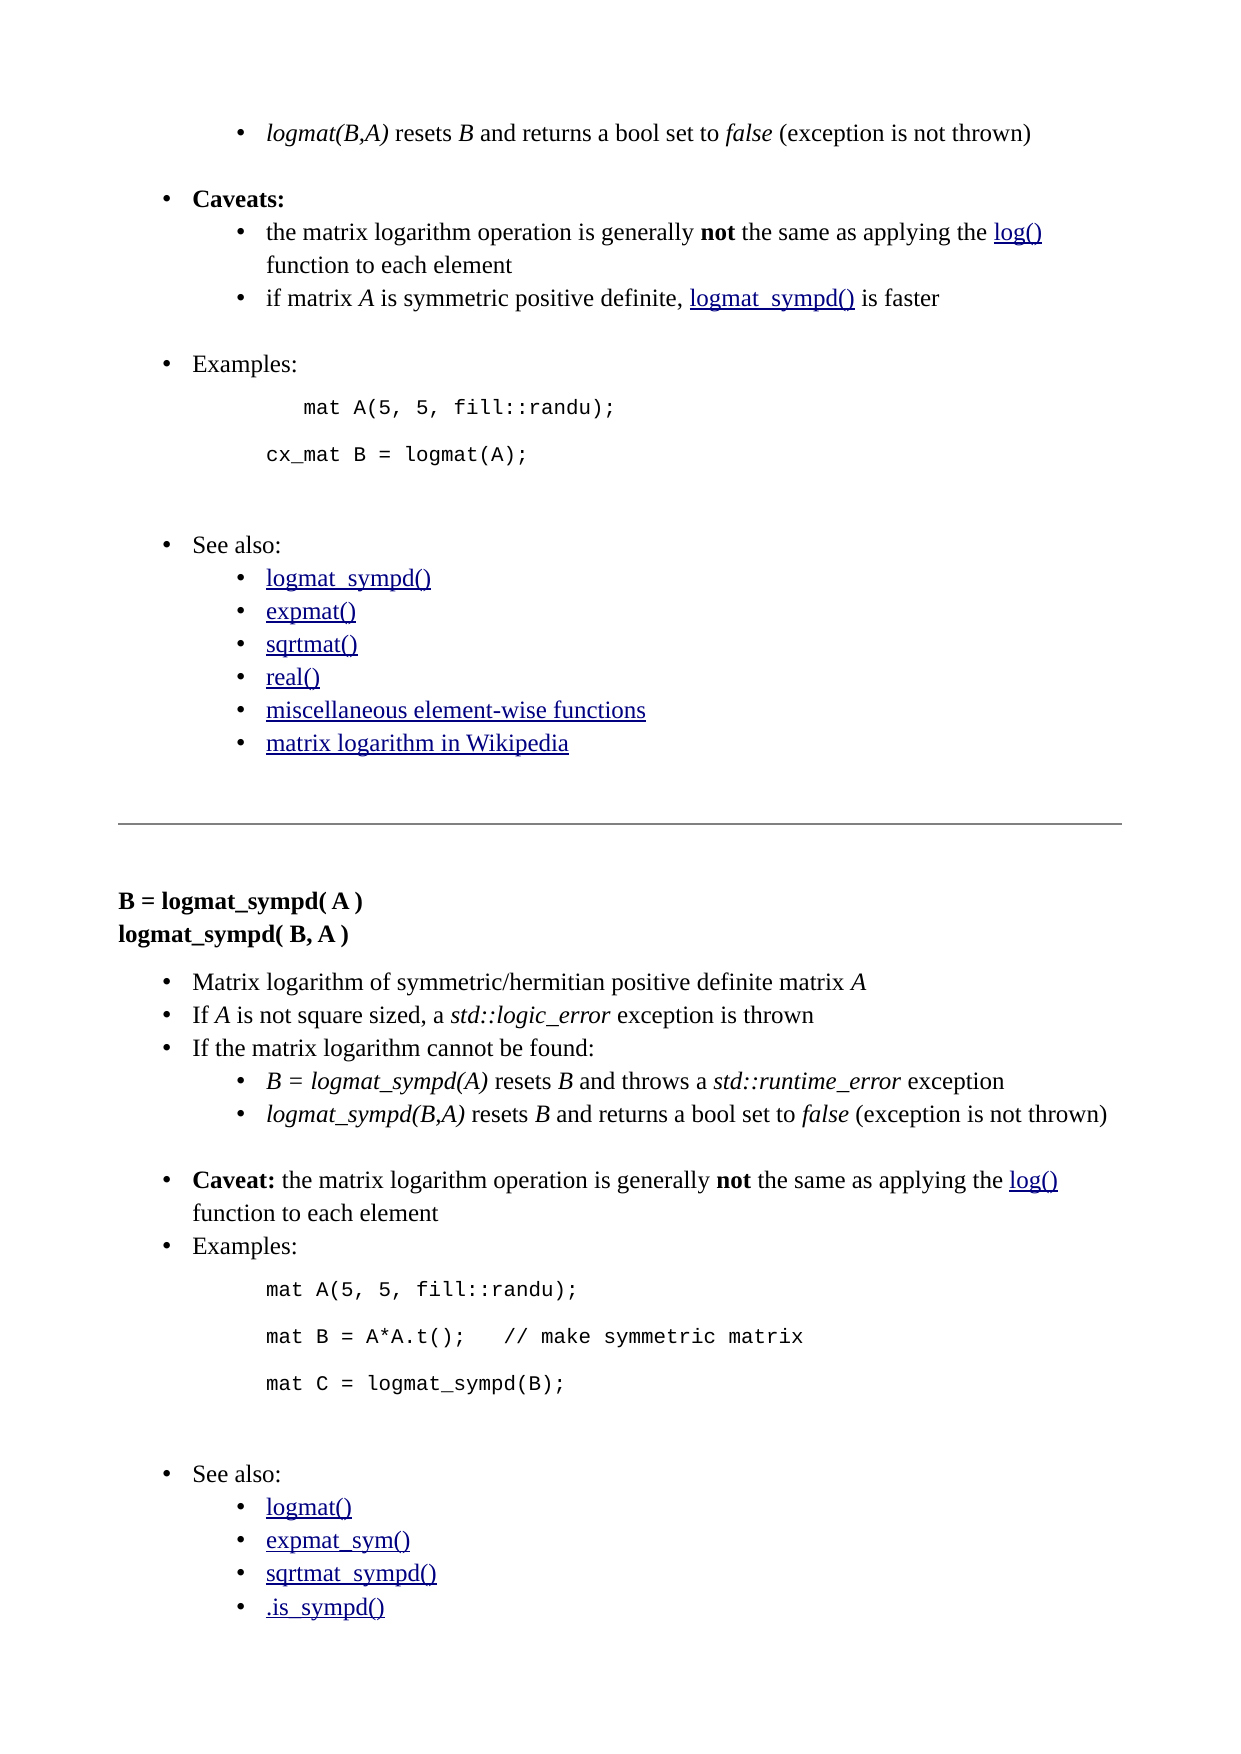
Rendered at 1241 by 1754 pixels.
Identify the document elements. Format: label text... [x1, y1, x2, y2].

list cx_mat B = logmat(A); [236, 444, 1122, 468]
list Matrix logarithm of symmetric/hermitian positive definite matrix A [162, 967, 1122, 996]
list If A is not square sized, a std::logic_error exception is thrown [162, 1000, 1122, 1029]
list See also: [162, 1459, 1122, 1488]
list logmat() [236, 1492, 1122, 1521]
list the matrix logarithm operation is generally not the same as applying the log() function to each element [236, 217, 1122, 279]
text B = logmat_sympd( A ) logmat_sympd( B, A ) [118, 886, 1122, 948]
list real() [236, 662, 1122, 691]
list mat B = A*A.t(); // make symmetric matrix [236, 1326, 1122, 1350]
list If the matrix logarithm cannot be found: [162, 1033, 1122, 1062]
list logmat_sympd(B,A) resets B and returns a bool set to false (exception is not thrown) [236, 1099, 1122, 1128]
list expmat() [236, 596, 1122, 625]
list Caveat: the matrix logarithm operation is generally not the same as applying the log() function to each element [162, 1165, 1122, 1227]
list Caveats: [162, 184, 1122, 213]
list mat A(5, 5, fill::randu); [236, 397, 1122, 421]
list logmat(B,A) resets B and returns a bool set to false (exception is not thrown) [236, 118, 1122, 147]
list sqrtmat() [236, 629, 1122, 658]
list .is_sympd() [236, 1592, 1122, 1620]
list mat A(5, 5, fill::randu); [236, 1279, 1122, 1302]
list expmat_sym() [236, 1526, 1122, 1554]
list sqrtmat_sympd() [236, 1558, 1122, 1587]
list if matrix A is symmetric positive definite, logmat_sympd() is faster [236, 283, 1122, 312]
list Examples: [162, 1231, 1122, 1260]
list Examples: [162, 349, 1122, 378]
list miscellaneous element-wise functions [236, 695, 1122, 724]
list B = logmat_sympd(A) resets B and throws a std::runtime_error exception [236, 1066, 1122, 1095]
list matrix logarithm in Wikipedia [236, 728, 1122, 757]
list mat C = logmat_sympd(B); [236, 1373, 1122, 1397]
list logmat_sympd() [236, 563, 1122, 592]
list See also: [162, 530, 1122, 559]
